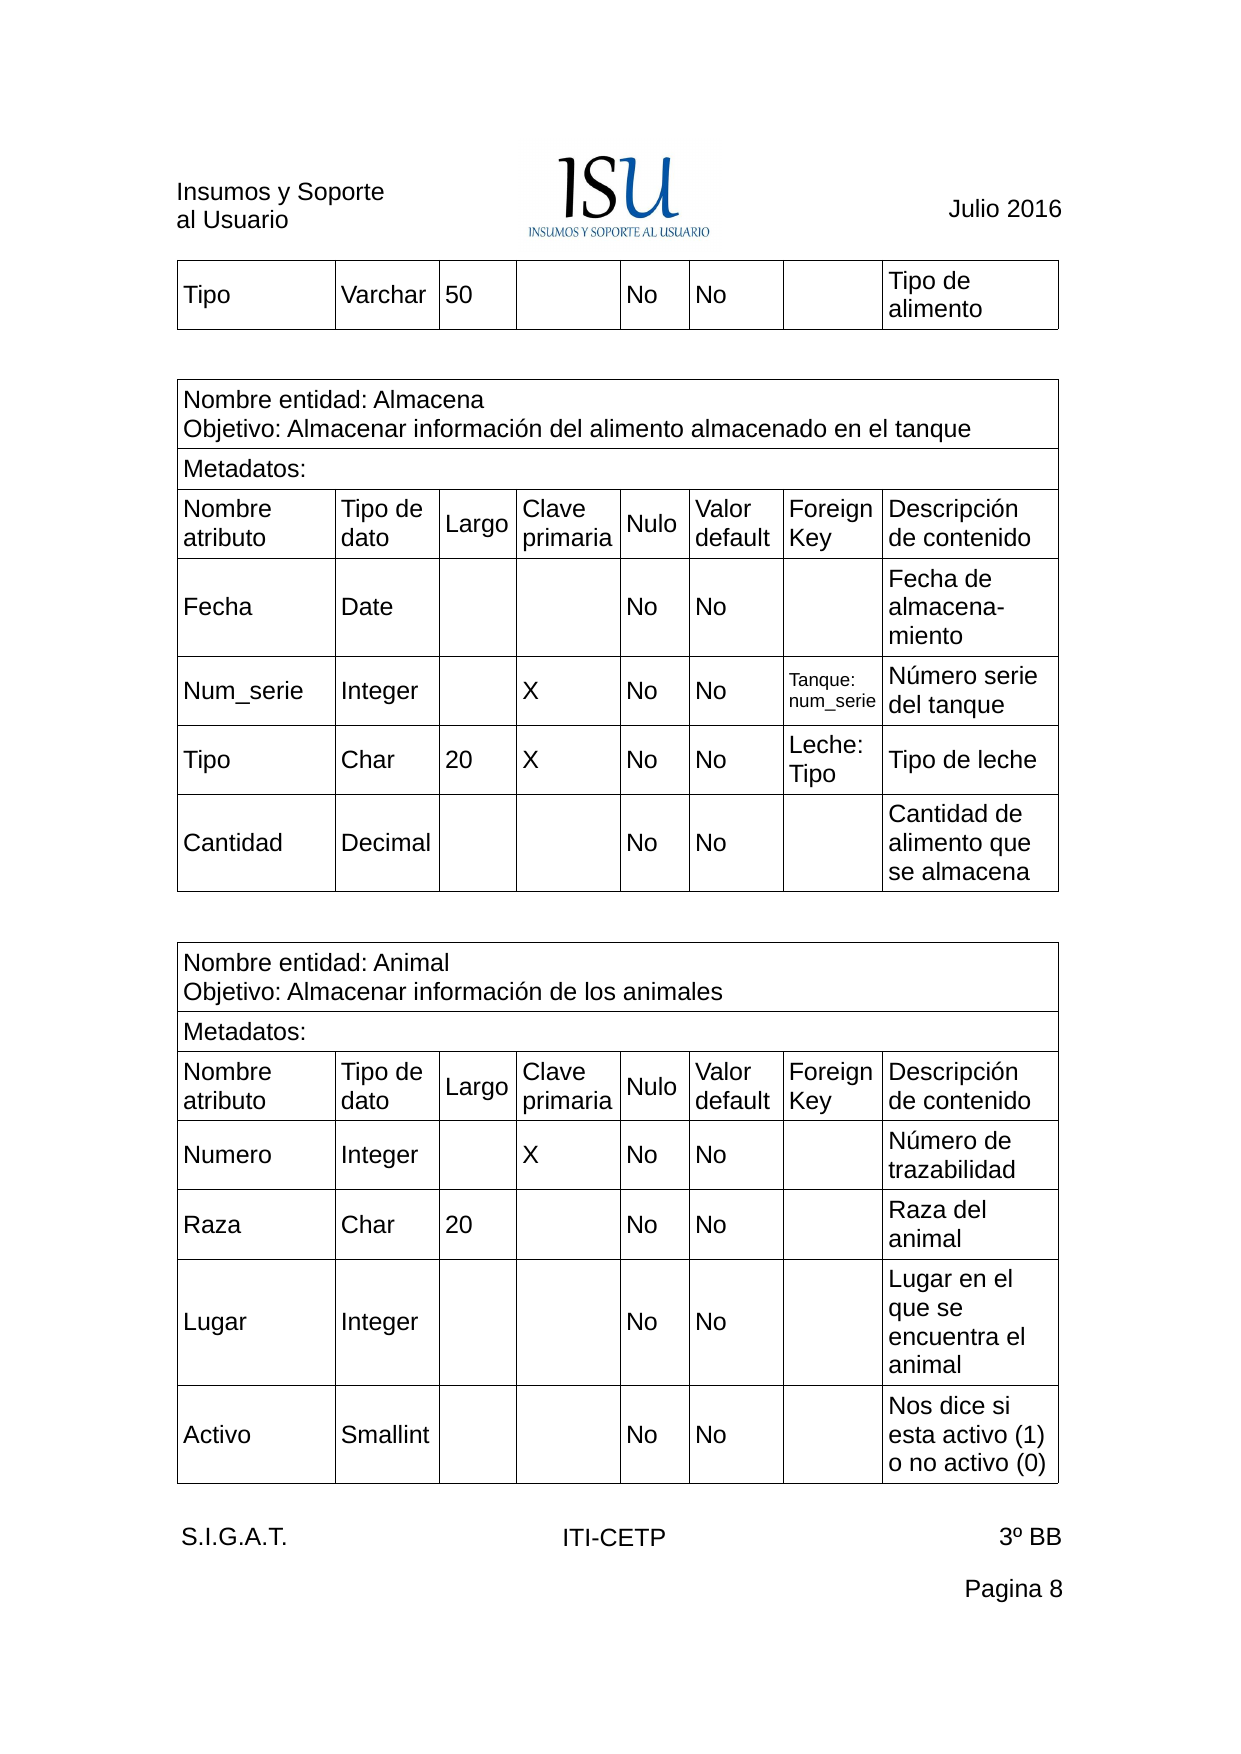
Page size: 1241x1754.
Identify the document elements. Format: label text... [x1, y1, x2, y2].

table_cell X [517, 726, 620, 794]
table_cell No [621, 726, 689, 794]
table_cell Clave primaria [517, 490, 620, 558]
table_cell 50 [440, 261, 516, 329]
table_cell No [690, 1260, 783, 1385]
table_cell No [690, 559, 783, 656]
table_cell Tipo [178, 726, 335, 794]
table_cell 20 [440, 726, 516, 794]
table_cell [784, 1121, 882, 1189]
table_cell Número de trazabilidad [883, 1121, 1058, 1189]
table_cell Integer [336, 1260, 439, 1385]
table_cell [784, 559, 882, 656]
table_cell Char [336, 726, 439, 794]
table_cell Lugar [178, 1260, 335, 1385]
table_cell Date [336, 559, 439, 656]
table_cell Tipo de dato [336, 490, 439, 558]
table_cell Metadatos: [178, 449, 1058, 489]
table_cell Fecha [178, 559, 335, 656]
table_cell [440, 657, 516, 724]
table_cell No [621, 795, 689, 891]
table_cell Tanque: num_serie [784, 657, 882, 724]
table_cell Largo [440, 1052, 516, 1120]
picture [517, 138, 723, 252]
table_cell No [621, 559, 689, 656]
table_cell Nos dice si esta activo (1) o no activo (0) [883, 1386, 1058, 1483]
table_cell Tipo [178, 261, 335, 329]
table_cell [440, 559, 516, 656]
table_cell X [517, 657, 620, 724]
table_cell No [690, 1190, 783, 1258]
table_cell Metadatos: [178, 1012, 1058, 1051]
table_cell Largo [440, 490, 516, 558]
table_cell Integer [336, 657, 439, 724]
table_cell [784, 261, 882, 329]
table_cell [517, 559, 620, 656]
table_cell [784, 1190, 882, 1258]
table_cell X [517, 1121, 620, 1189]
table_cell Char [336, 1190, 439, 1258]
table_cell Tipo de alimento [883, 261, 1058, 329]
table_cell Cantidad de alimento que se almacena [883, 795, 1058, 891]
table_cell Numero [178, 1121, 335, 1189]
table_cell Foreign Key [784, 490, 882, 558]
table_cell Activo [178, 1386, 335, 1483]
table_cell Descripción de contenido [883, 1052, 1058, 1120]
table_cell No [690, 261, 783, 329]
table_cell [517, 261, 620, 329]
table_cell No [690, 1121, 783, 1189]
table_cell Num_serie [178, 657, 335, 724]
table_cell Raza [178, 1190, 335, 1258]
table_cell Fecha de almacena- miento [883, 559, 1058, 656]
table_cell [440, 1121, 516, 1189]
table_cell No [690, 795, 783, 891]
table_cell Smallint [336, 1386, 439, 1483]
table_cell Raza del animal [883, 1190, 1058, 1258]
table_header Nombre entidad: Almacena Objetivo: Almacenar información del alimento almacenado en el tanque [178, 380, 1058, 448]
table_cell [517, 1260, 620, 1385]
table_cell Nulo [621, 1052, 689, 1120]
table_cell No [621, 1121, 689, 1189]
table_cell No [690, 726, 783, 794]
table_cell Tipo de leche [883, 726, 1058, 794]
table_cell [784, 795, 882, 891]
table_cell No [621, 1190, 689, 1258]
table_cell Número serie del tanque [883, 657, 1058, 724]
table_cell [440, 1386, 516, 1483]
table_cell Integer [336, 1121, 439, 1189]
table_cell No [690, 1386, 783, 1483]
table_cell [784, 1260, 882, 1385]
table_cell 20 [440, 1190, 516, 1258]
table_cell Varchar [336, 261, 439, 329]
table_cell No [621, 1260, 689, 1385]
table_cell No [621, 657, 689, 724]
table_cell Leche: Tipo [784, 726, 882, 794]
table_cell [517, 795, 620, 891]
table_cell Nombre atributo [178, 490, 335, 558]
table_cell Nulo [621, 490, 689, 558]
table_cell Nombre atributo [178, 1052, 335, 1120]
table_cell No [621, 261, 689, 329]
table_header Nombre entidad: Animal Objetivo: Almacenar información de los animales [178, 943, 1058, 1011]
table_cell No [690, 657, 783, 724]
table_cell Foreign Key [784, 1052, 882, 1120]
table_cell Clave primaria [517, 1052, 620, 1120]
table_cell [517, 1386, 620, 1483]
table_cell [784, 1386, 882, 1483]
table_cell Cantidad [178, 795, 335, 891]
table_cell [440, 795, 516, 891]
table_cell Decimal [336, 795, 439, 891]
table_cell [440, 1260, 516, 1385]
table_cell Descripción de contenido [883, 490, 1058, 558]
table_cell Lugar en el que se encuentra el animal [883, 1260, 1058, 1385]
table_cell Valor default [690, 1052, 783, 1120]
table_cell [517, 1190, 620, 1258]
table_cell No [621, 1386, 689, 1483]
table_cell Tipo de dato [336, 1052, 439, 1120]
table_cell Valor default [690, 490, 783, 558]
